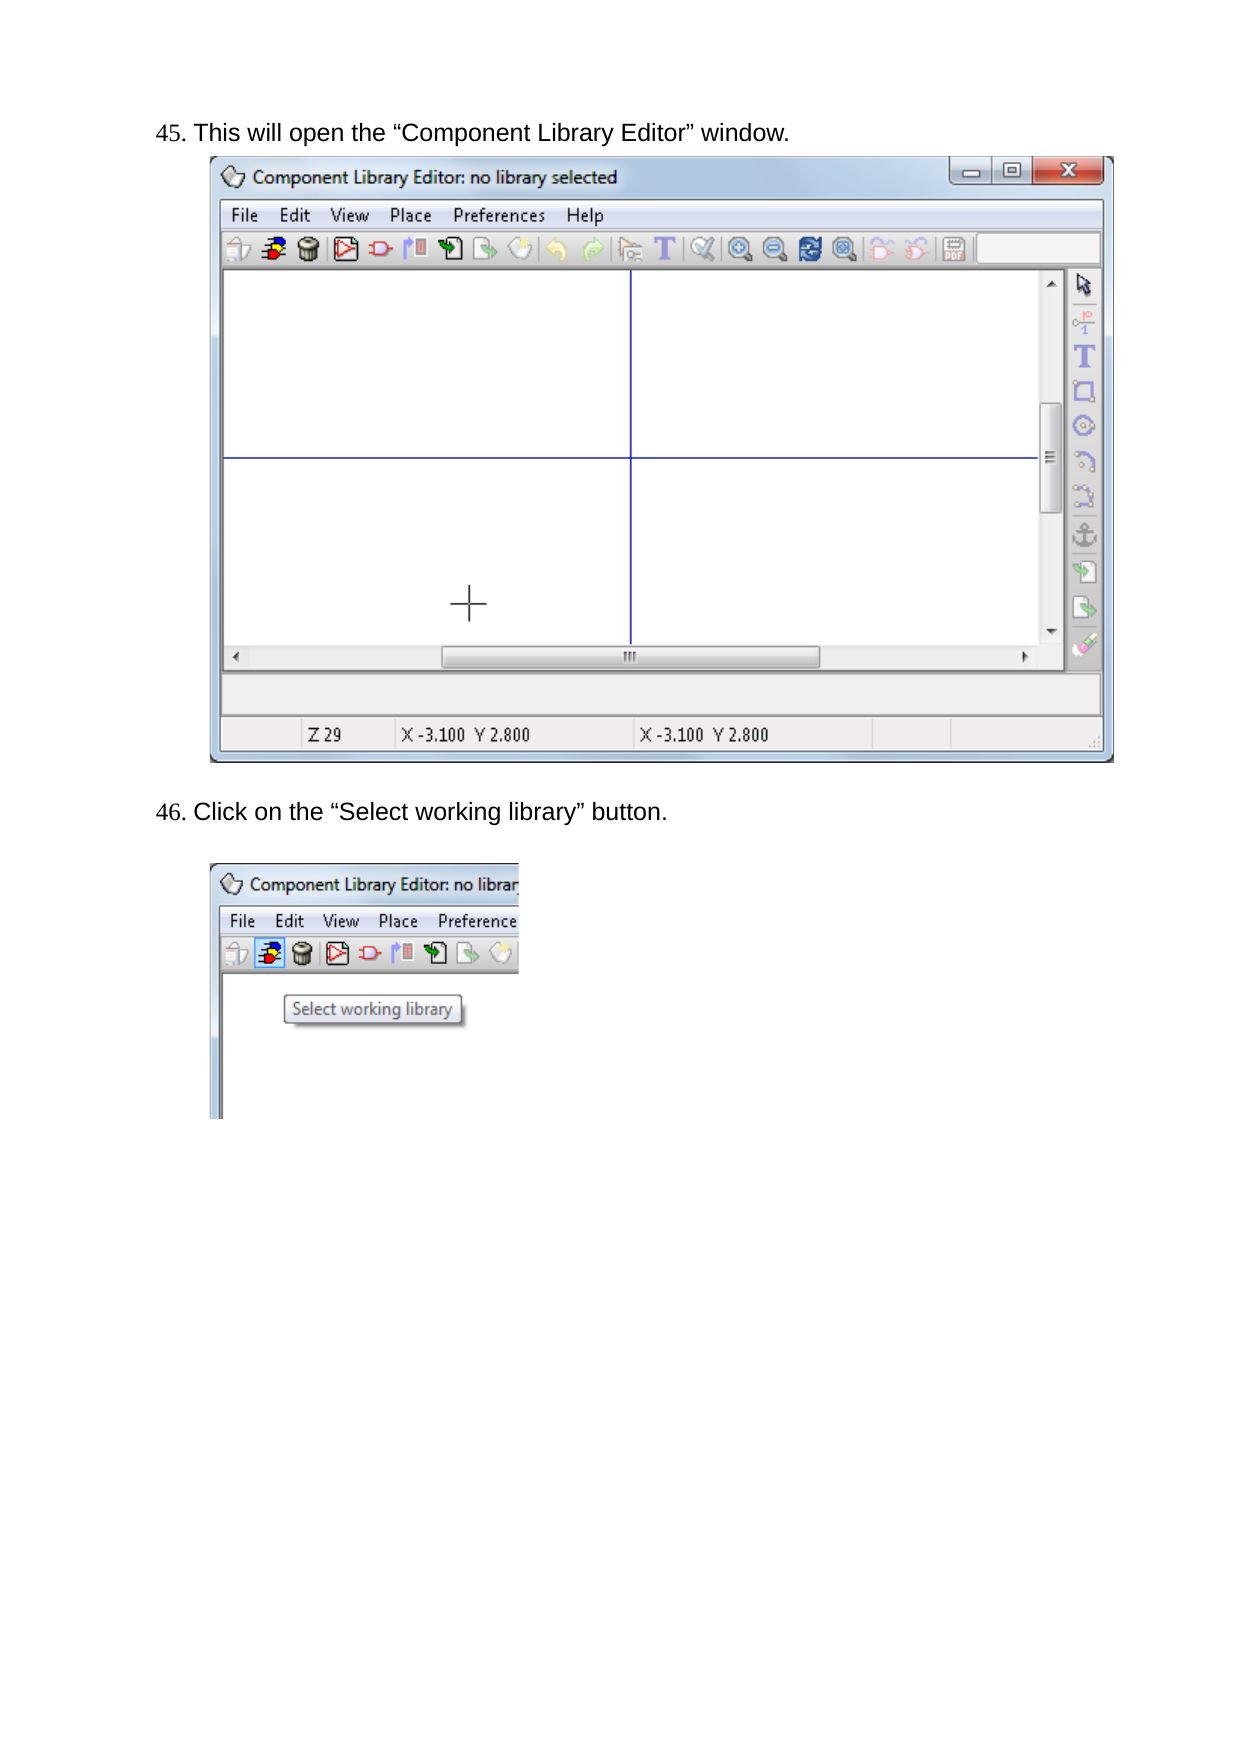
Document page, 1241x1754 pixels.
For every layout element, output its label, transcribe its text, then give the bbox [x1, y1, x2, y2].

picture [209, 156, 1114, 763]
list This will open the “Component Library Editor” window. [156, 118, 1122, 772]
list Click on the “Select working library” button. [156, 797, 1122, 1128]
picture [209, 863, 519, 1119]
